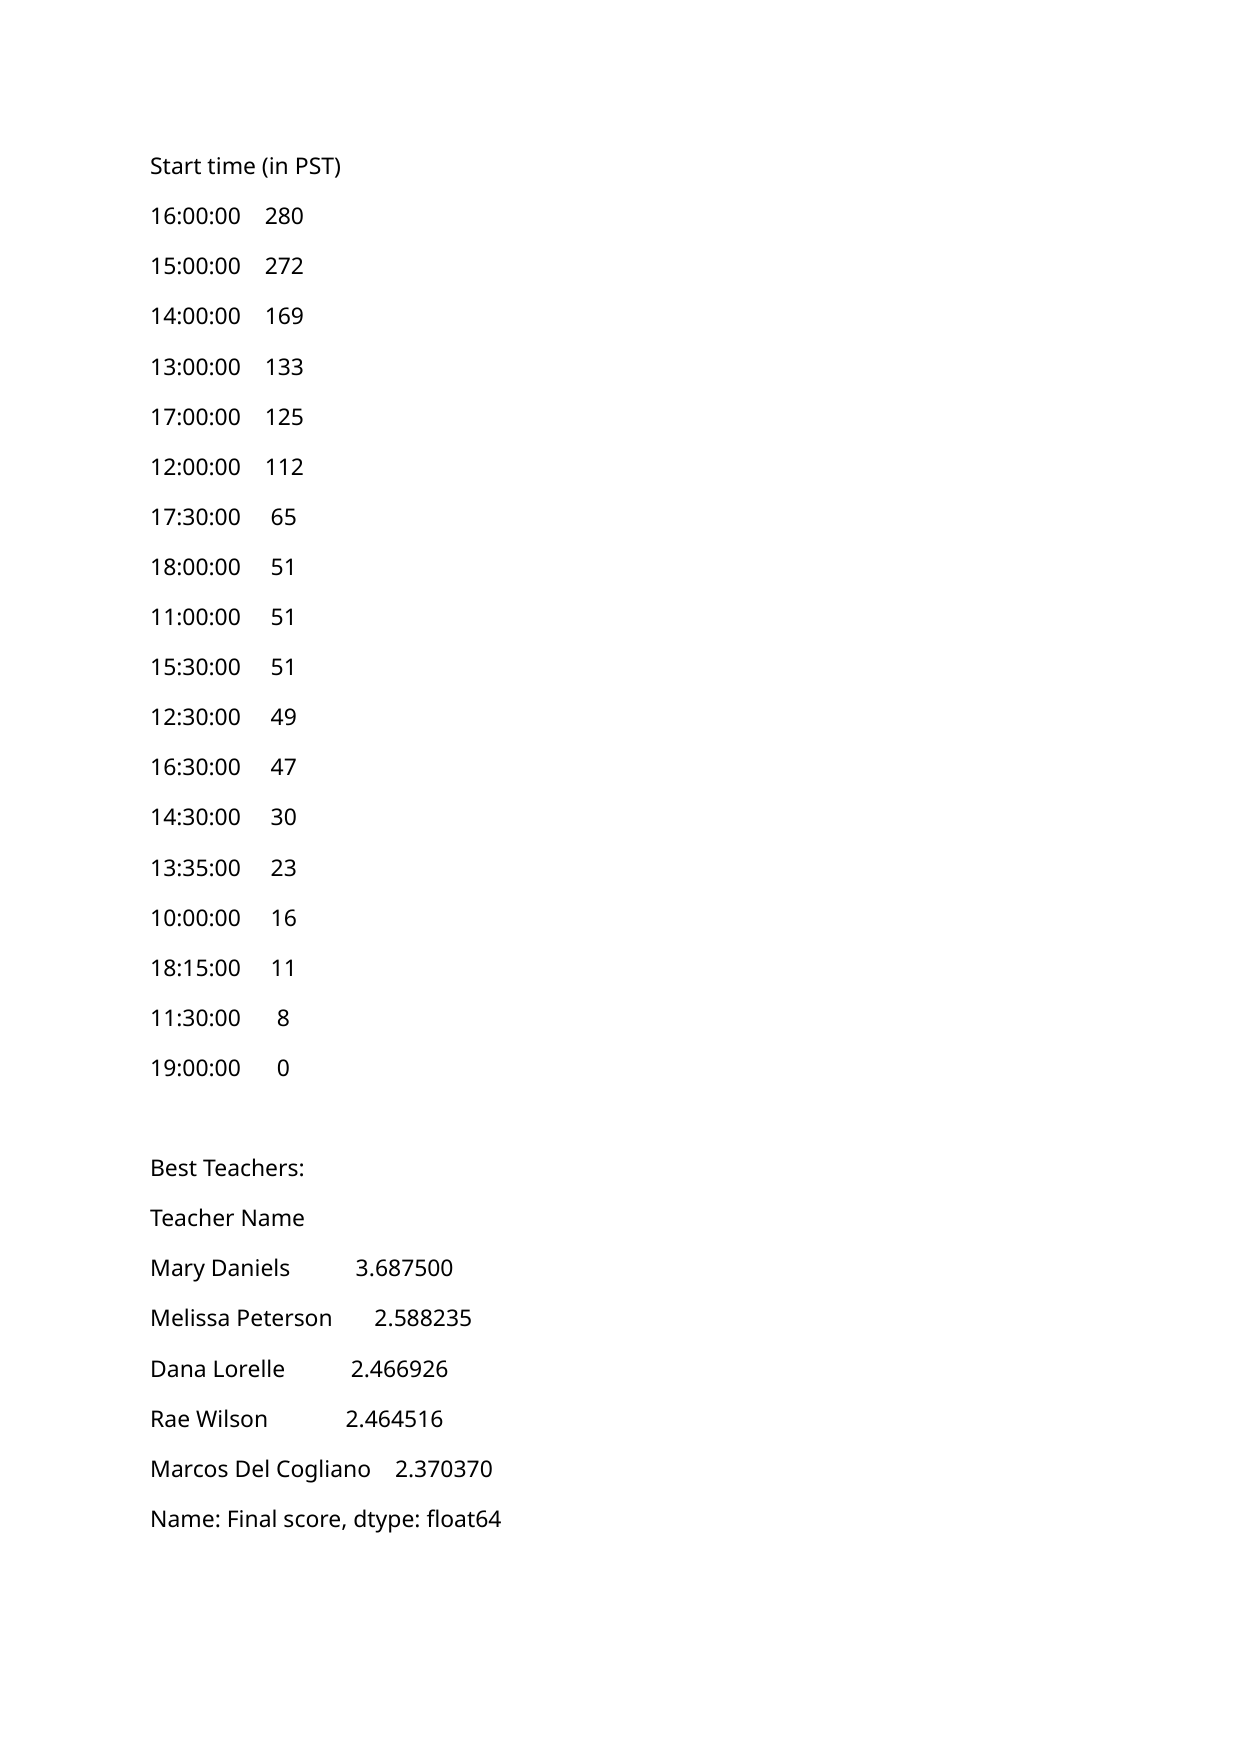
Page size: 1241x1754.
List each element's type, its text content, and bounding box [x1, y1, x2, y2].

text 16:30:00 47 [150, 751, 1090, 782]
text Start time (in PST) [150, 150, 1090, 181]
text Rae Wilson 2.464516 [150, 1403, 1090, 1434]
text Mary Daniels 3.687500 [150, 1252, 1090, 1283]
text 12:30:00 49 [150, 701, 1090, 732]
text 16:00:00 280 [150, 200, 1090, 231]
text 11:30:00 8 [150, 1002, 1090, 1033]
text Best Teachers: [150, 1152, 1090, 1183]
text Dana Lorelle 2.466926 [150, 1352, 1090, 1384]
text 14:30:00 30 [150, 801, 1090, 833]
text 17:30:00 65 [150, 501, 1090, 532]
text 15:30:00 51 [150, 651, 1090, 682]
text 14:00:00 169 [150, 300, 1090, 332]
text 13:35:00 23 [150, 851, 1090, 883]
text 18:15:00 11 [150, 952, 1090, 983]
text 15:00:00 272 [150, 250, 1090, 281]
text 17:00:00 125 [150, 401, 1090, 432]
text 12:00:00 112 [150, 451, 1090, 482]
text 13:00:00 133 [150, 350, 1090, 382]
text Name: Final score, dtype: float64 [150, 1503, 1090, 1534]
text 19:00:00 0 [150, 1052, 1090, 1083]
text 10:00:00 16 [150, 902, 1090, 933]
text Melissa Peterson 2.588235 [150, 1302, 1090, 1334]
text Teacher Name [150, 1202, 1090, 1233]
text Marcos Del Cogliano 2.370370 [150, 1453, 1090, 1484]
text 18:00:00 51 [150, 551, 1090, 582]
text 11:00:00 51 [150, 601, 1090, 632]
